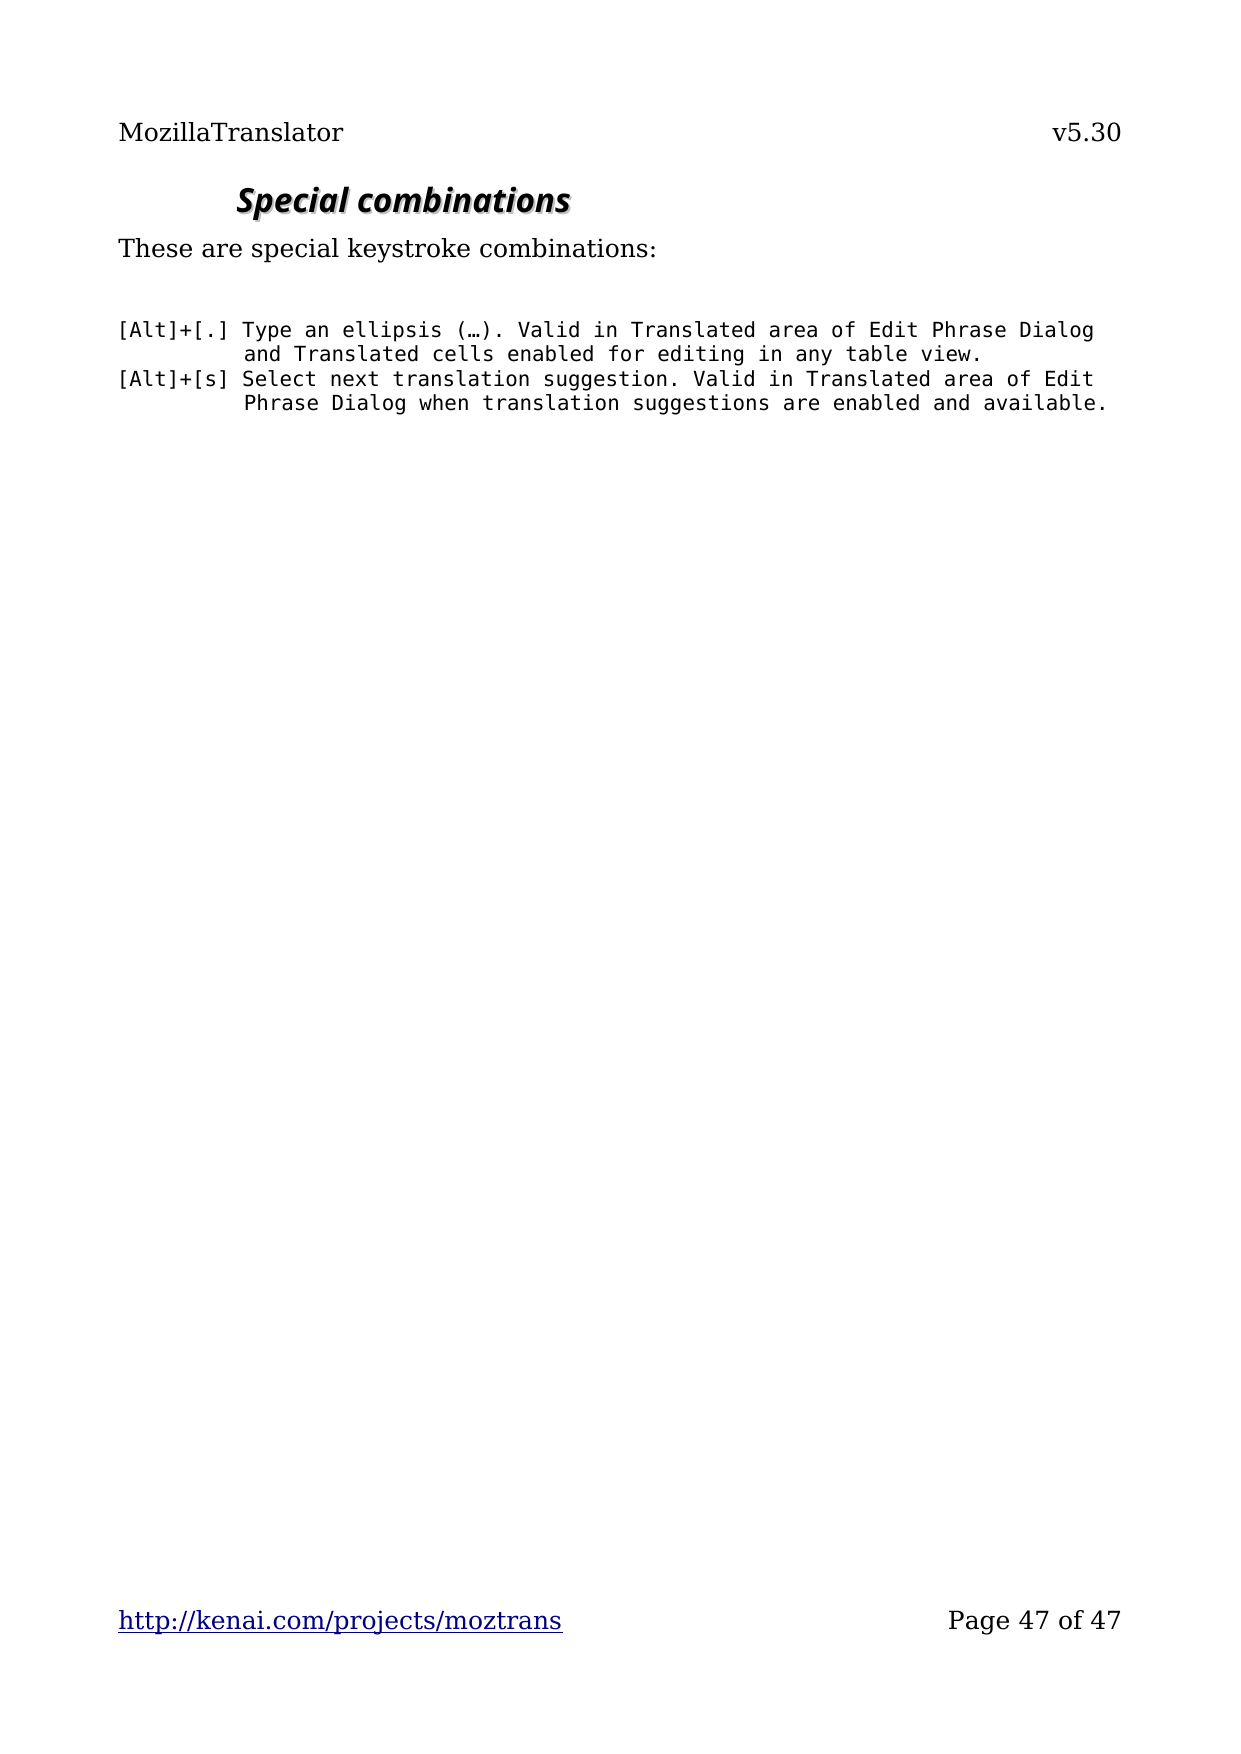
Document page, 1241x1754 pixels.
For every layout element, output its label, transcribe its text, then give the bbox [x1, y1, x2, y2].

text [Alt]+[s] Select next translation suggestion. Valid in Translated area of Edit Phrase Dialog when translation suggestions are enabled and available. [117, 367, 1122, 415]
subtitle Special combinations [236, 177, 1122, 222]
text These are special keystroke combinations: [118, 235, 1122, 264]
text [Alt]+[.] Type an ellipsis (…). Valid in Translated area of Edit Phrase Dialog and Translated cells enabled for editing in any table view. [117, 318, 1122, 367]
